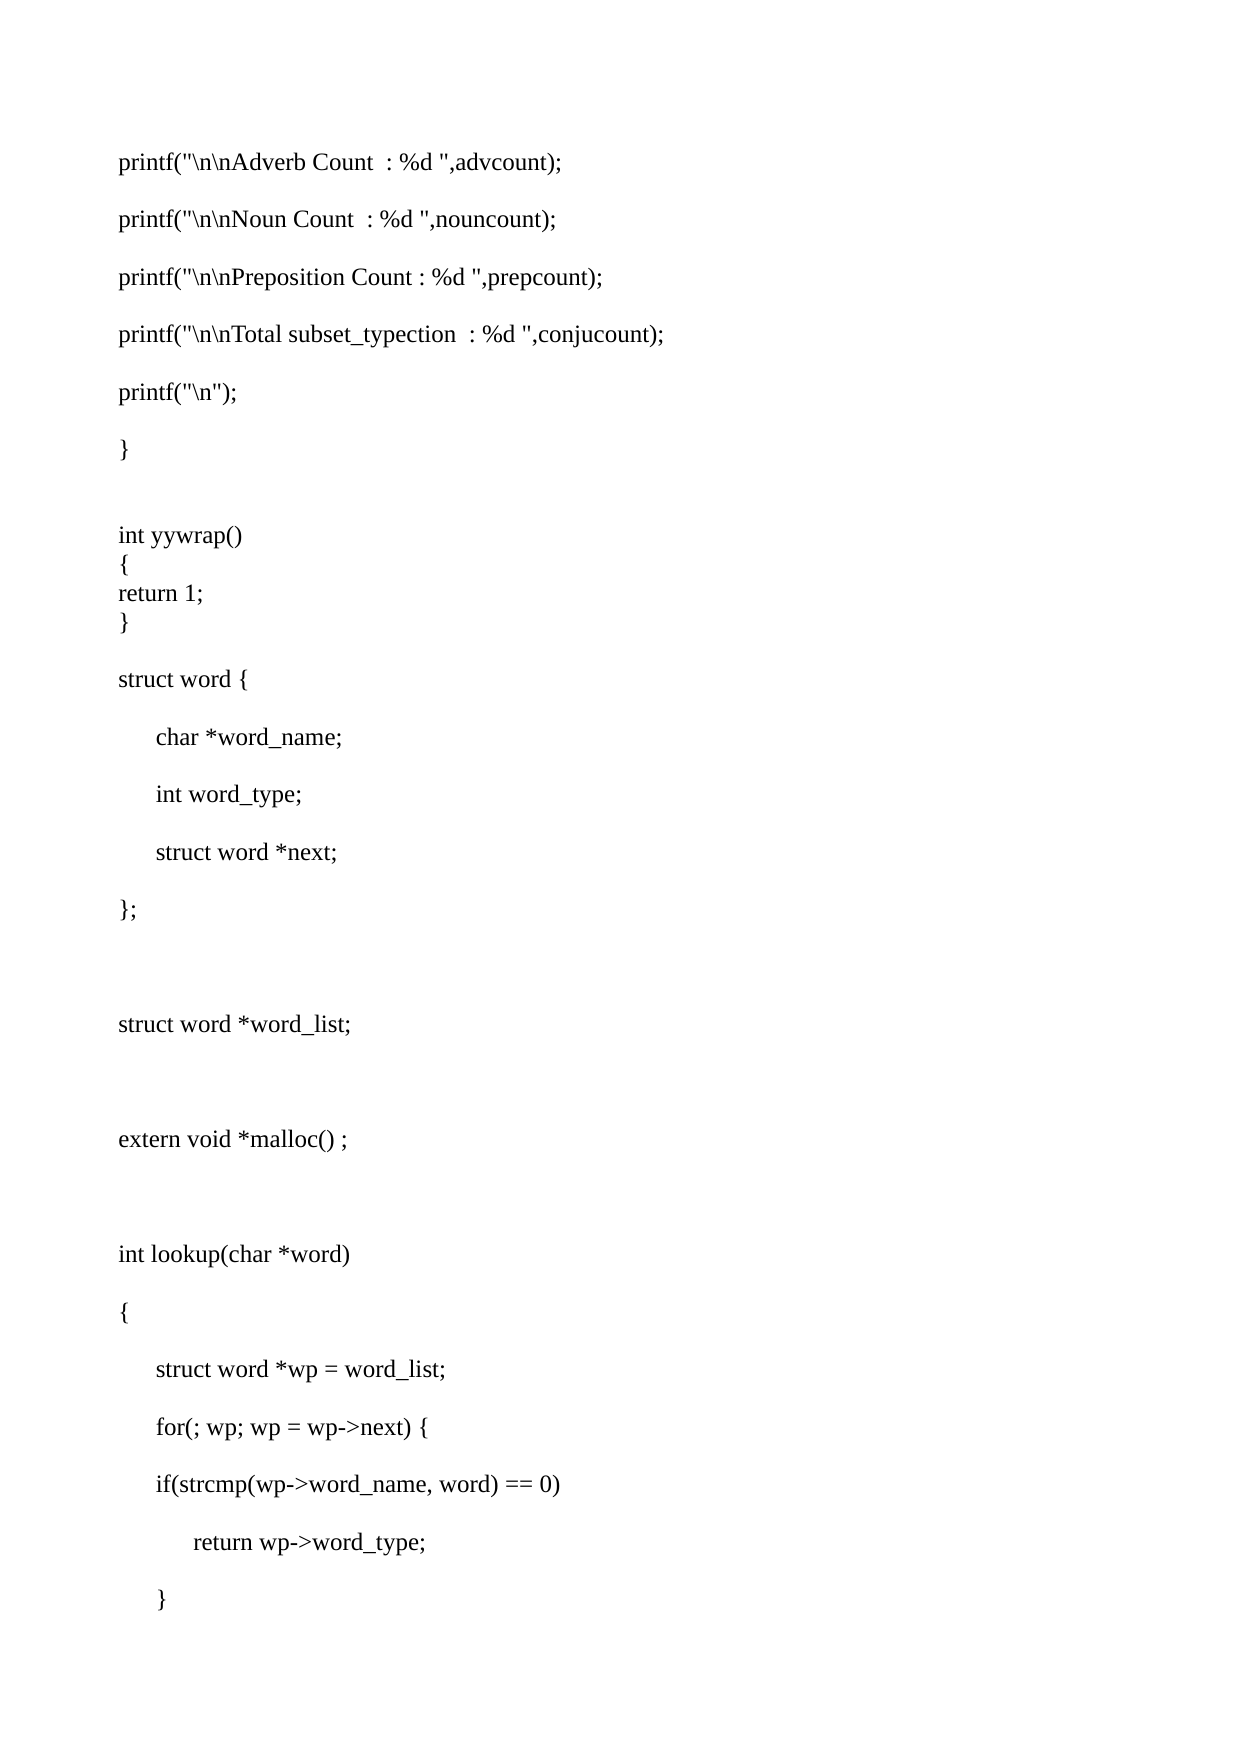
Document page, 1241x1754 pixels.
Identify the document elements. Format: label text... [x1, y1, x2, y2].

text } [118, 434, 1122, 463]
text int word_type; [118, 779, 1122, 808]
text return wp->word_type; [118, 1527, 1122, 1556]
text extern void *malloc() ; [118, 1124, 1122, 1153]
text struct word *word_list; [118, 1009, 1122, 1038]
text printf("\n\nPreposition Count : %d ",prepcount); [118, 262, 1122, 291]
text struct word *next; [118, 837, 1122, 866]
text { [118, 1297, 1122, 1326]
text } [118, 607, 1122, 636]
text printf("\n\nNoun Count : %d ",nouncount); [118, 204, 1122, 233]
text return 1; [118, 578, 1122, 607]
text if(strcmp(wp->word_name, word) == 0) [118, 1469, 1122, 1498]
text printf("\n\nAdverb Count : %d ",advcount); [118, 147, 1122, 176]
text int lookup(char *word) [118, 1239, 1122, 1268]
text }; [118, 894, 1122, 923]
text int yywrap() [118, 521, 1122, 549]
text printf("\n"); [118, 377, 1122, 406]
text char *word_name; [118, 722, 1122, 751]
text { [118, 549, 1122, 578]
text for(; wp; wp = wp->next) { [118, 1412, 1122, 1441]
text struct word *wp = word_list; [118, 1354, 1122, 1383]
text printf("\n\nTotal subset_typection : %d ",conjucount); [118, 319, 1122, 348]
text struct word { [118, 664, 1122, 693]
text } [118, 1584, 1122, 1613]
